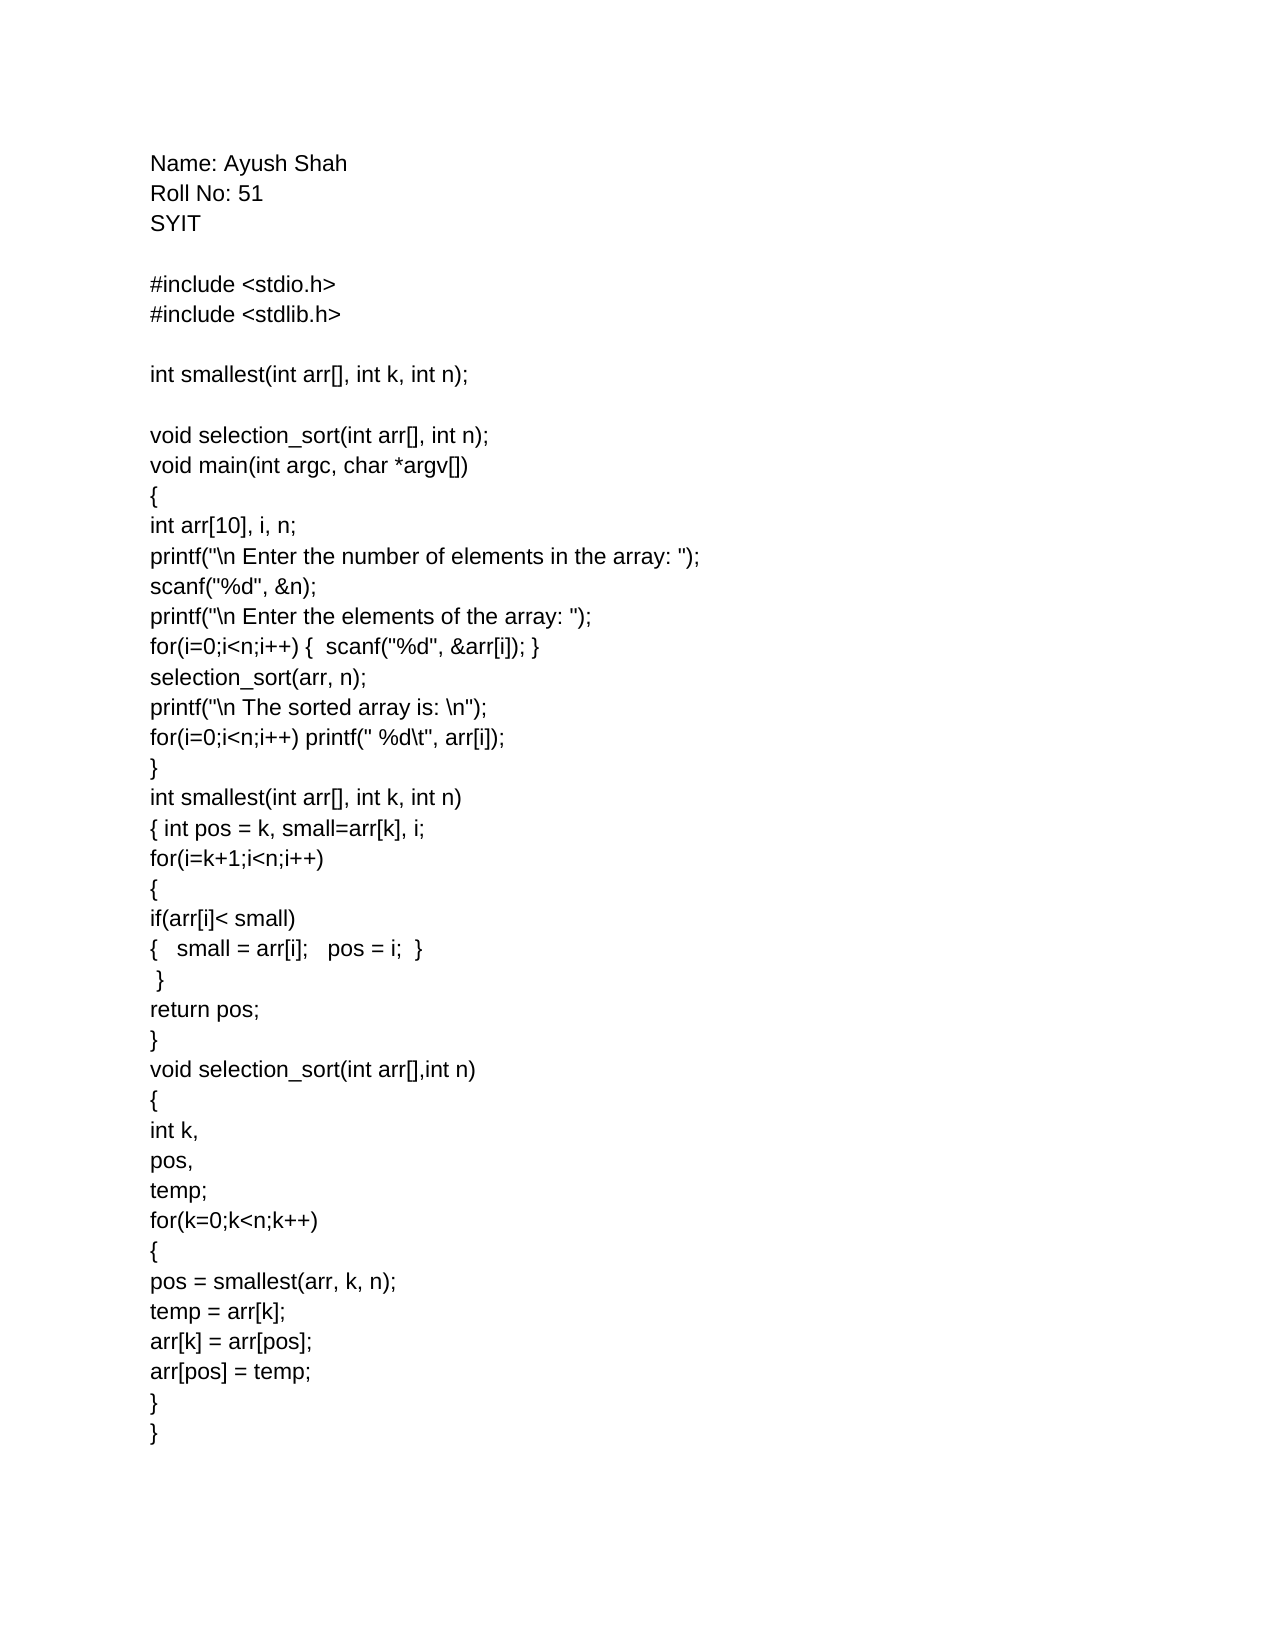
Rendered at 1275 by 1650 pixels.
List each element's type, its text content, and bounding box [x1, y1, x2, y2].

text printf("\n Enter the elements of the array: "); [150, 603, 1125, 629]
text { small = arr[i]; pos = i; } [150, 935, 1125, 962]
text int arr[10], i, n; [150, 512, 1125, 539]
text { [150, 875, 1125, 901]
text void main(int argc, char *argv[]) [150, 452, 1125, 478]
text return pos; [150, 996, 1125, 1022]
text for(k=0;k<n;k++) [150, 1207, 1125, 1234]
text } [150, 754, 1125, 781]
text for(i=k+1;i<n;i++) [150, 845, 1125, 871]
text { int pos = k, small=arr[k], i; [150, 814, 1125, 841]
text { [150, 482, 1125, 509]
text printf("\n The sorted array is: \n"); [150, 694, 1125, 720]
text arr[pos] = temp; [150, 1358, 1125, 1385]
text selection_sort(arr, n); [150, 663, 1125, 690]
text pos, [150, 1147, 1125, 1173]
text arr[k] = arr[pos]; [150, 1328, 1125, 1354]
text if(arr[i]< small) [150, 905, 1125, 932]
text } [150, 1419, 1125, 1445]
text for(i=0;i<n;i++) { scanf("%d", &arr[i]); } [150, 633, 1125, 660]
text void selection_sort(int arr[],int n) [150, 1056, 1125, 1083]
text void selection_sort(int arr[], int n); [150, 422, 1125, 448]
text } [150, 1388, 1125, 1415]
text } [150, 966, 1125, 992]
text for(i=0;i<n;i++) printf(" %d\t", arr[i]); [150, 724, 1125, 750]
text temp = arr[k]; [150, 1298, 1125, 1324]
text Roll No: 51 [150, 180, 1125, 207]
text scanf("%d", &n); [150, 573, 1125, 599]
text int smallest(int arr[], int k, int n) [150, 784, 1125, 811]
text #include <stdio.h> [150, 271, 1125, 297]
text SYIT [150, 210, 1125, 237]
text pos = smallest(arr, k, n); [150, 1268, 1125, 1294]
text temp; [150, 1177, 1125, 1203]
text int smallest(int arr[], int k, int n); [150, 361, 1125, 388]
text Name: Ayush Shah [150, 150, 1125, 176]
text { [150, 1237, 1125, 1264]
text { [150, 1086, 1125, 1113]
text printf("\n Enter the number of elements in the array: "); [150, 543, 1125, 569]
text int k, [150, 1117, 1125, 1143]
text } [150, 1026, 1125, 1052]
text #include <stdlib.h> [150, 301, 1125, 327]
